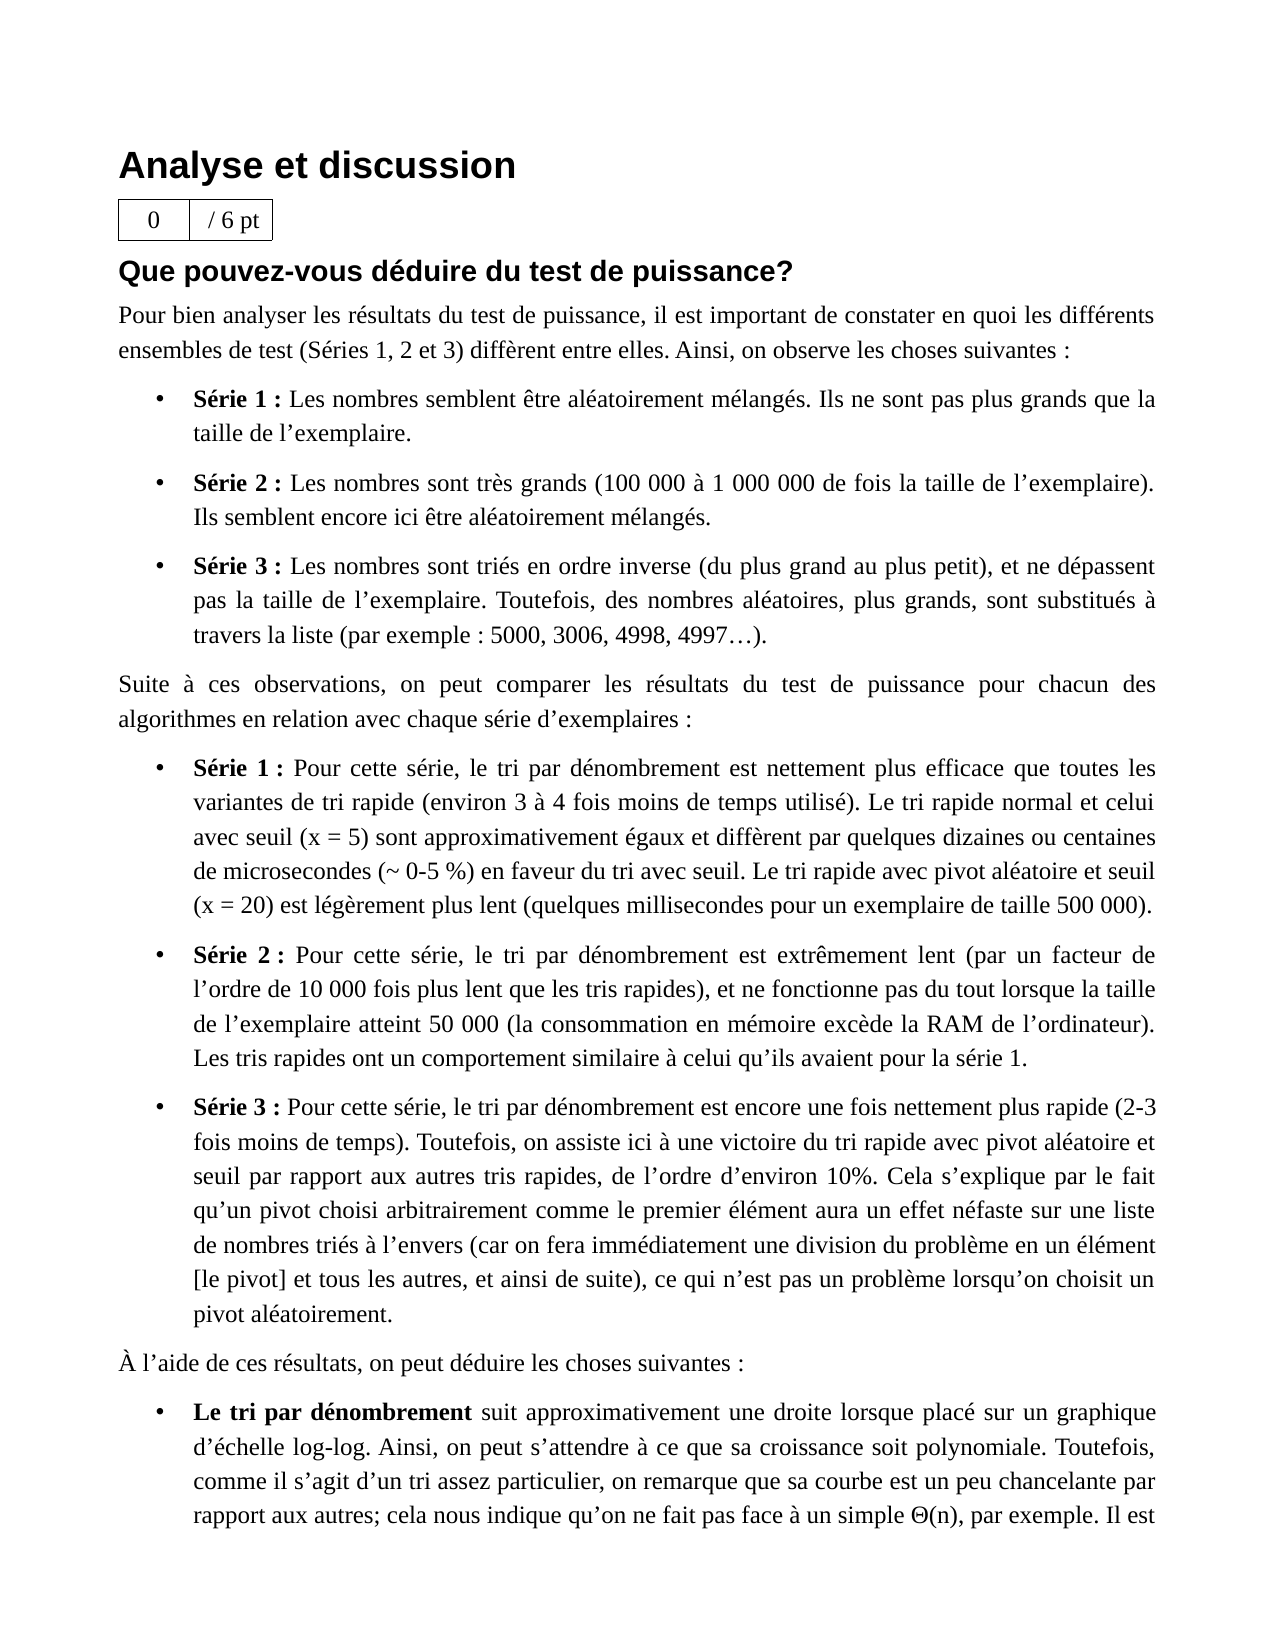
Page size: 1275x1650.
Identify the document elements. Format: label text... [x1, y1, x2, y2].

subtitle Analyse et discussion [118, 143, 1157, 187]
text À l’aide de ces résultats, on peut déduire les choses suivantes : [118, 1348, 1157, 1377]
list Série 2 : Les nombres sont très grands (100 000 à 1 000 000 de fois la taille de l’exemplaire). Ils semblent encore ici être aléatoirement mélangés. [156, 468, 1157, 531]
list Série 2 : Pour cette série, le tri par dénombrement est extrêmement lent (par un facteur de l’ordre de 10 000 fois plus lent que les tris rapides), et ne fonctionne pas du tout lorsque la taille de l’exemplaire atteint 50 000 (la consommation en mémoire excède la RAM de l’ordinateur). Les tris rapides ont un comportement similaire à celui qu’ils avaient pour la série 1. [156, 940, 1157, 1072]
text Suite à ces observations, on peut comparer les résultats du test de puissance pour chacun des algorithmes en relation avec chaque série d’exemplaires : [118, 669, 1157, 732]
text Pour bien analyser les résultats du test de puissance, il est important de constater en quoi les différents ensembles de test (Séries 1, 2 et 3) diffèrent entre elles. Ainsi, on observe les choses suivantes : [118, 301, 1157, 364]
subtitle Que pouvez-vous déduire du test de puissance? [118, 254, 1157, 288]
table_header 0 [119, 200, 189, 239]
list Série 1 : Les nombres semblent être aléatoirement mélangés. Ils ne sont pas plus grands que la taille de l’exemplaire. [156, 384, 1157, 447]
list Série 3 : Les nombres sont triés en ordre inverse (du plus grand au plus petit), et ne dépassent pas la taille de l’exemplaire. Toutefois, des nombres aléatoires, plus grands, sont substitués à travers la liste (par exemple : 5000, 3006, 4998, 4997…). [156, 551, 1157, 649]
list Le tri par dénombrement suit approximativement une droite lorsque placé sur un graphique d’échelle log-log. Ainsi, on peut s’attendre à ce que sa croissance soit polynomiale. Toutefois, comme il s’agit d’un tri assez particulier, on remarque que sa courbe est un peu chancelante par rapport aux autres; cela nous indique qu’on ne fait pas face à un simple Θ(n), par exemple. Il est [156, 1397, 1157, 1529]
list Série 1 : Pour cette série, le tri par dénombrement est nettement plus efficace que toutes les variantes de tri rapide (environ 3 à 4 fois moins de temps utilisé). Le tri rapide normal et celui avec seuil (x = 5) sont approximativement égaux et diffèrent par quelques dizaines ou centaines de microsecondes (~ 0-5 %) en faveur du tri avec seuil. Le tri rapide avec pivot aléatoire et seuil (x = 20) est légèrement plus lent (quelques millisecondes pour un exemplaire de taille 500 000). [156, 753, 1157, 919]
list Série 3 : Pour cette série, le tri par dénombrement est encore une fois nettement plus rapide (2-3 fois moins de temps). Toutefois, on assiste ici à une victoire du tri rapide avec pivot aléatoire et seuil par rapport aux autres tris rapides, de l’ordre d’environ 10%. Cela s’explique par le fait qu’un pivot choisi arbitrairement comme le premier élément aura un effet néfaste sur une liste de nombres triés à l’envers (car on fera immédiatement une division du problème en un élément [le pivot] et tous les autres, et ainsi de suite), ce qui n’est pas un problème lorsqu’on choisit un pivot aléatoirement. [156, 1092, 1157, 1328]
table_header / 6 pt [190, 200, 272, 239]
